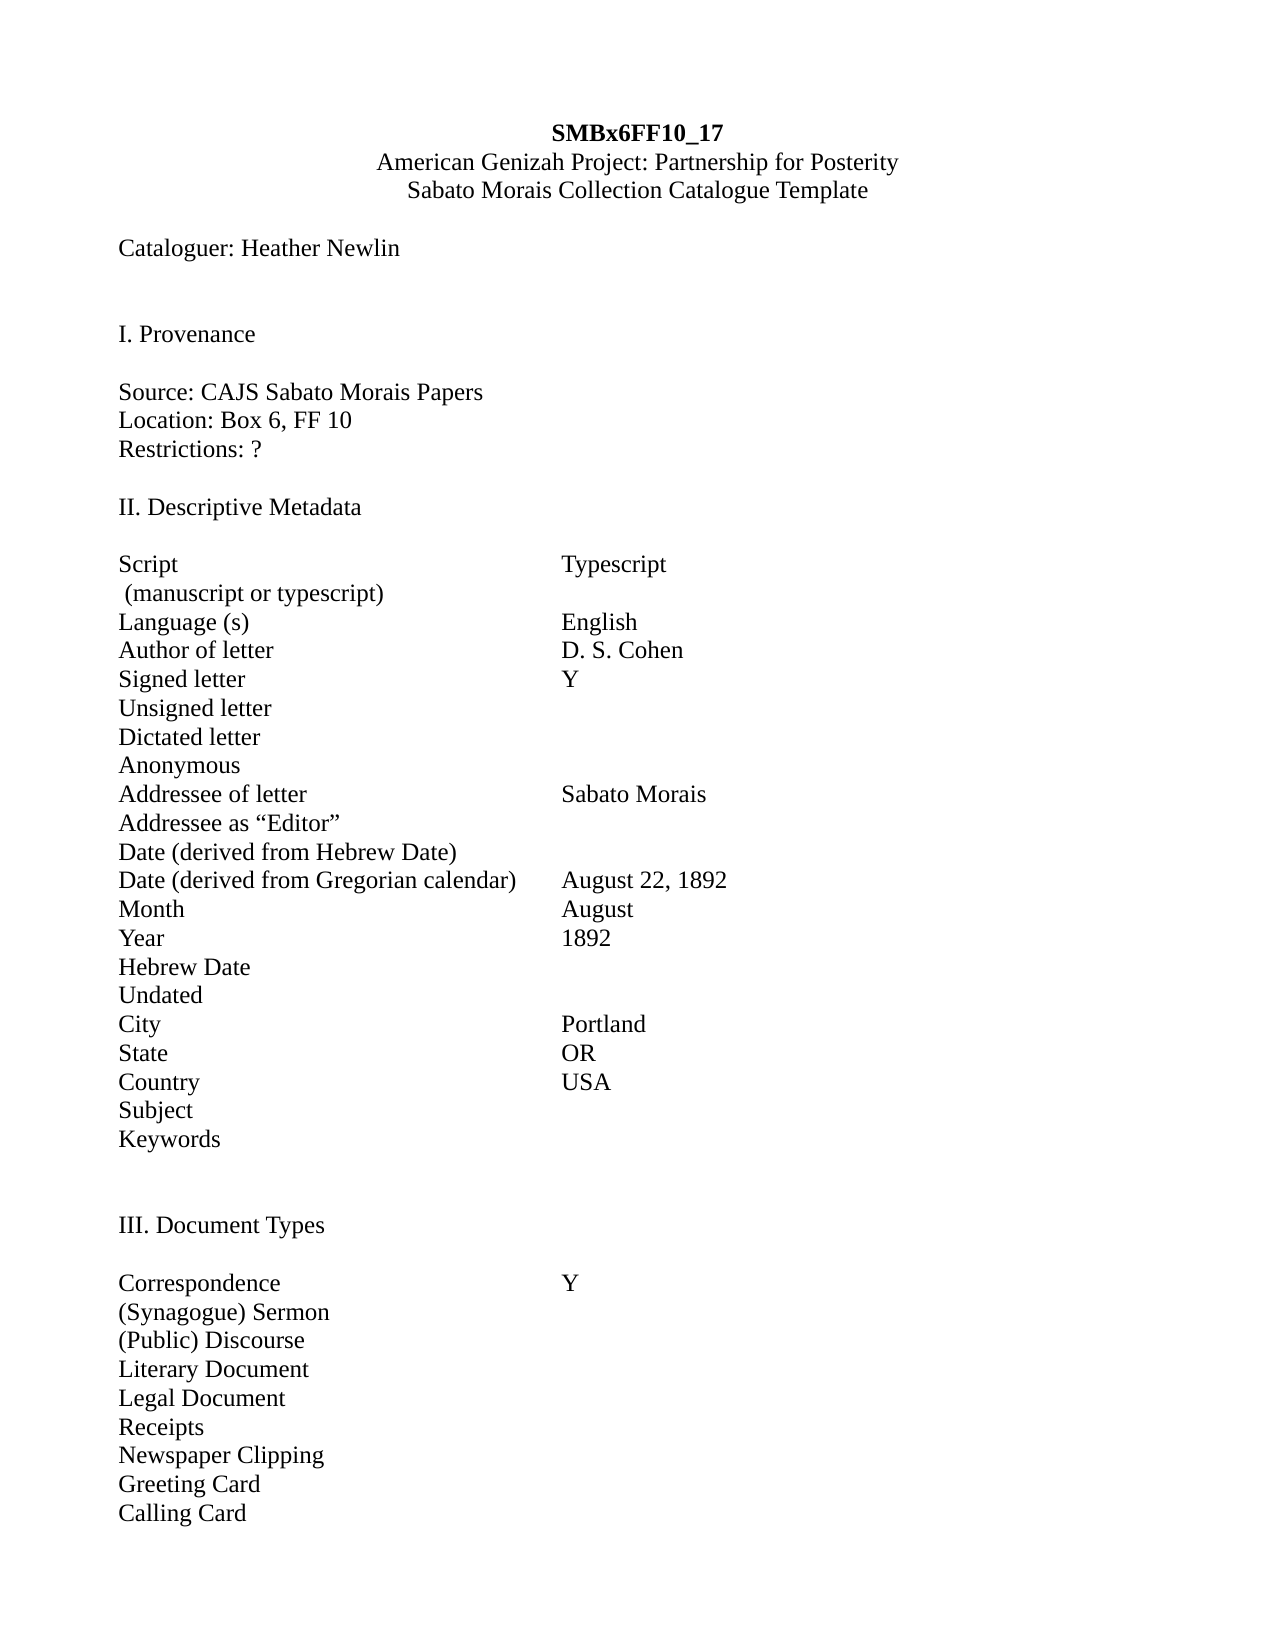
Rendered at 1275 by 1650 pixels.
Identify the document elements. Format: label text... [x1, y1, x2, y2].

text Literary Document [118, 1354, 1157, 1383]
text Newspaper Clipping [118, 1441, 1157, 1469]
text Hebrew Date [118, 952, 1157, 981]
text Sabato Morais Collection Catalogue Template [118, 176, 1157, 204]
text I. Provenance [118, 319, 1157, 348]
text Correspondence Y [118, 1268, 1157, 1297]
text Calling Card [118, 1498, 1157, 1527]
text Date (derived from Hebrew Date) [118, 837, 1157, 866]
text Dictated letter [118, 722, 1157, 751]
text Subject [118, 1096, 1157, 1124]
text Unsigned letter [118, 693, 1157, 722]
text Script Typescript [118, 549, 1157, 578]
text (Synagogue) Sermon [118, 1297, 1157, 1326]
text Date (derived from Gregorian calendar) August 22, 1892 [118, 866, 1157, 894]
text Signed letter Y [118, 664, 1157, 693]
text Country USA [118, 1067, 1157, 1096]
text Month August [118, 894, 1157, 923]
text Anonymous [118, 751, 1157, 779]
text Undated [118, 981, 1157, 1009]
text City Portland [118, 1009, 1157, 1038]
text Cataloguer: Heather Newlin [118, 233, 1157, 262]
text Year 1892 [118, 923, 1157, 952]
text Source: CAJS Sabato Morais Papers [118, 377, 1157, 406]
text State OR [118, 1038, 1157, 1067]
text Restrictions: ? [118, 434, 1157, 463]
text Legal Document [118, 1383, 1157, 1412]
text Location: Box 6, FF 10 [118, 406, 1157, 434]
text Greeting Card [118, 1469, 1157, 1498]
text (Public) Discourse [118, 1326, 1157, 1354]
text Addressee of letter Sabato Morais [118, 779, 1157, 808]
text American Genizah Project: Partnership for Posterity [118, 147, 1157, 176]
text II. Descriptive Metadata [118, 492, 1157, 521]
text Receipts [118, 1412, 1157, 1441]
text Author of letter D. S. Cohen [118, 636, 1157, 664]
text Language (s) English [118, 607, 1157, 636]
text Addressee as “Editor” [118, 808, 1157, 837]
text (manuscript or typescript) [118, 578, 1157, 607]
text SMBx6FF10_17 [118, 118, 1157, 147]
text III. Document Types [118, 1211, 1157, 1239]
text Keywords [118, 1124, 1157, 1153]
